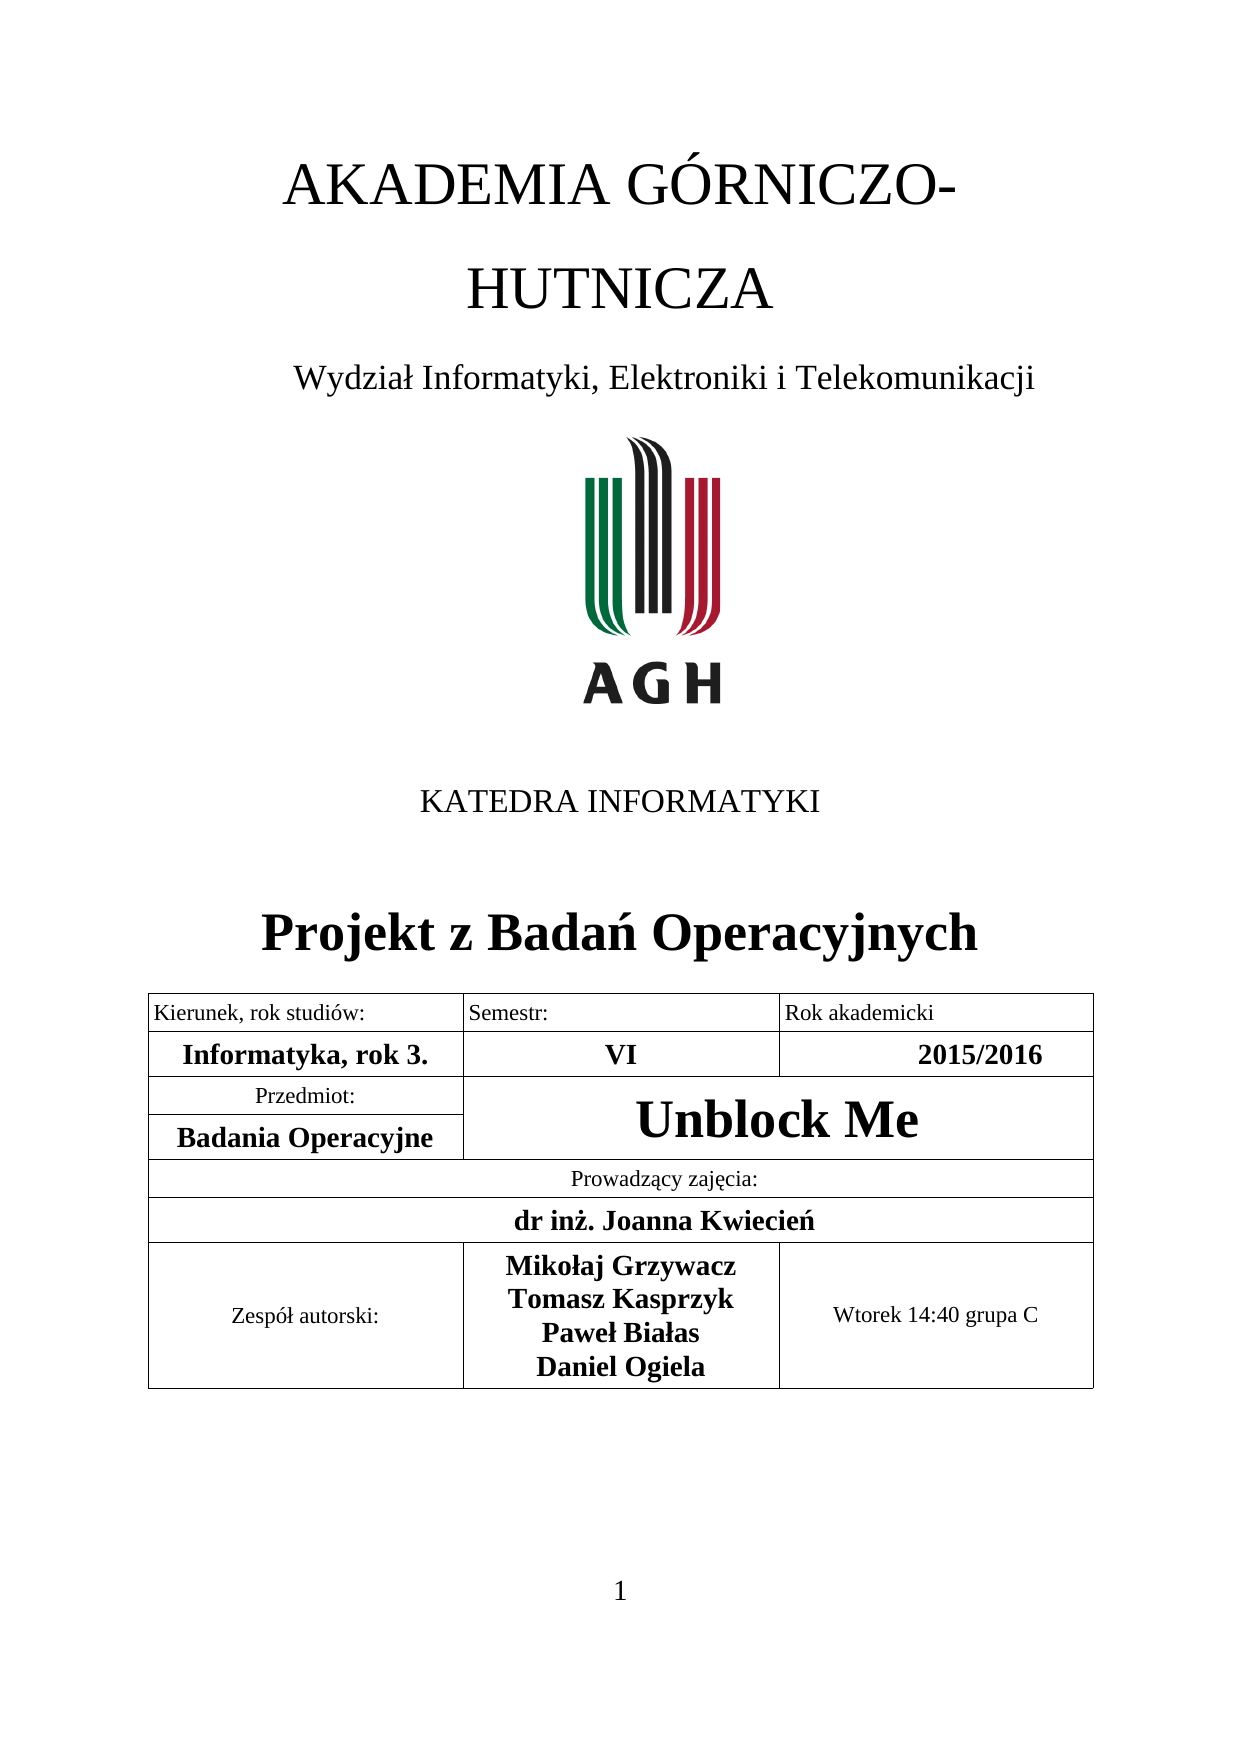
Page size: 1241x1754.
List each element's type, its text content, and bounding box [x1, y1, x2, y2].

table_header Kierunek, rok studiów: [149, 994, 463, 1031]
table_cell Przedmiot: [149, 1077, 463, 1114]
table_cell Zespół autorski: [149, 1243, 463, 1388]
picture [583, 437, 721, 704]
table_header Rok akademicki [780, 994, 1093, 1031]
text AKADEMIA GÓRNICZO-HUTNICZA [148, 148, 1093, 321]
table_header Semestr: [464, 994, 779, 1031]
text KATEDRA INFORMATYKI [148, 781, 1093, 819]
table_cell Mikołaj Grzywacz Tomasz Kasprzyk Paweł Białas Daniel Ogiela [464, 1243, 779, 1388]
table_cell Badania Operacyjne [149, 1115, 463, 1159]
table_cell Wtorek 14:40 grupa C [780, 1243, 1093, 1388]
table_cell VI [464, 1032, 779, 1076]
text Projekt z Badań Operacyjnych [148, 900, 1093, 962]
table_cell Informatyka, rok 3. [149, 1032, 463, 1076]
table_cell Unblock Me [464, 1077, 1093, 1159]
table_cell 2015/2016 [780, 1032, 1093, 1076]
table_cell dr inż. Joanna Kwiecień [149, 1198, 1093, 1242]
text Wydział Informatyki, Elektroniki i Telekomunikacji [148, 356, 1093, 397]
table_cell Prowadzący zajęcia: [149, 1160, 1093, 1197]
